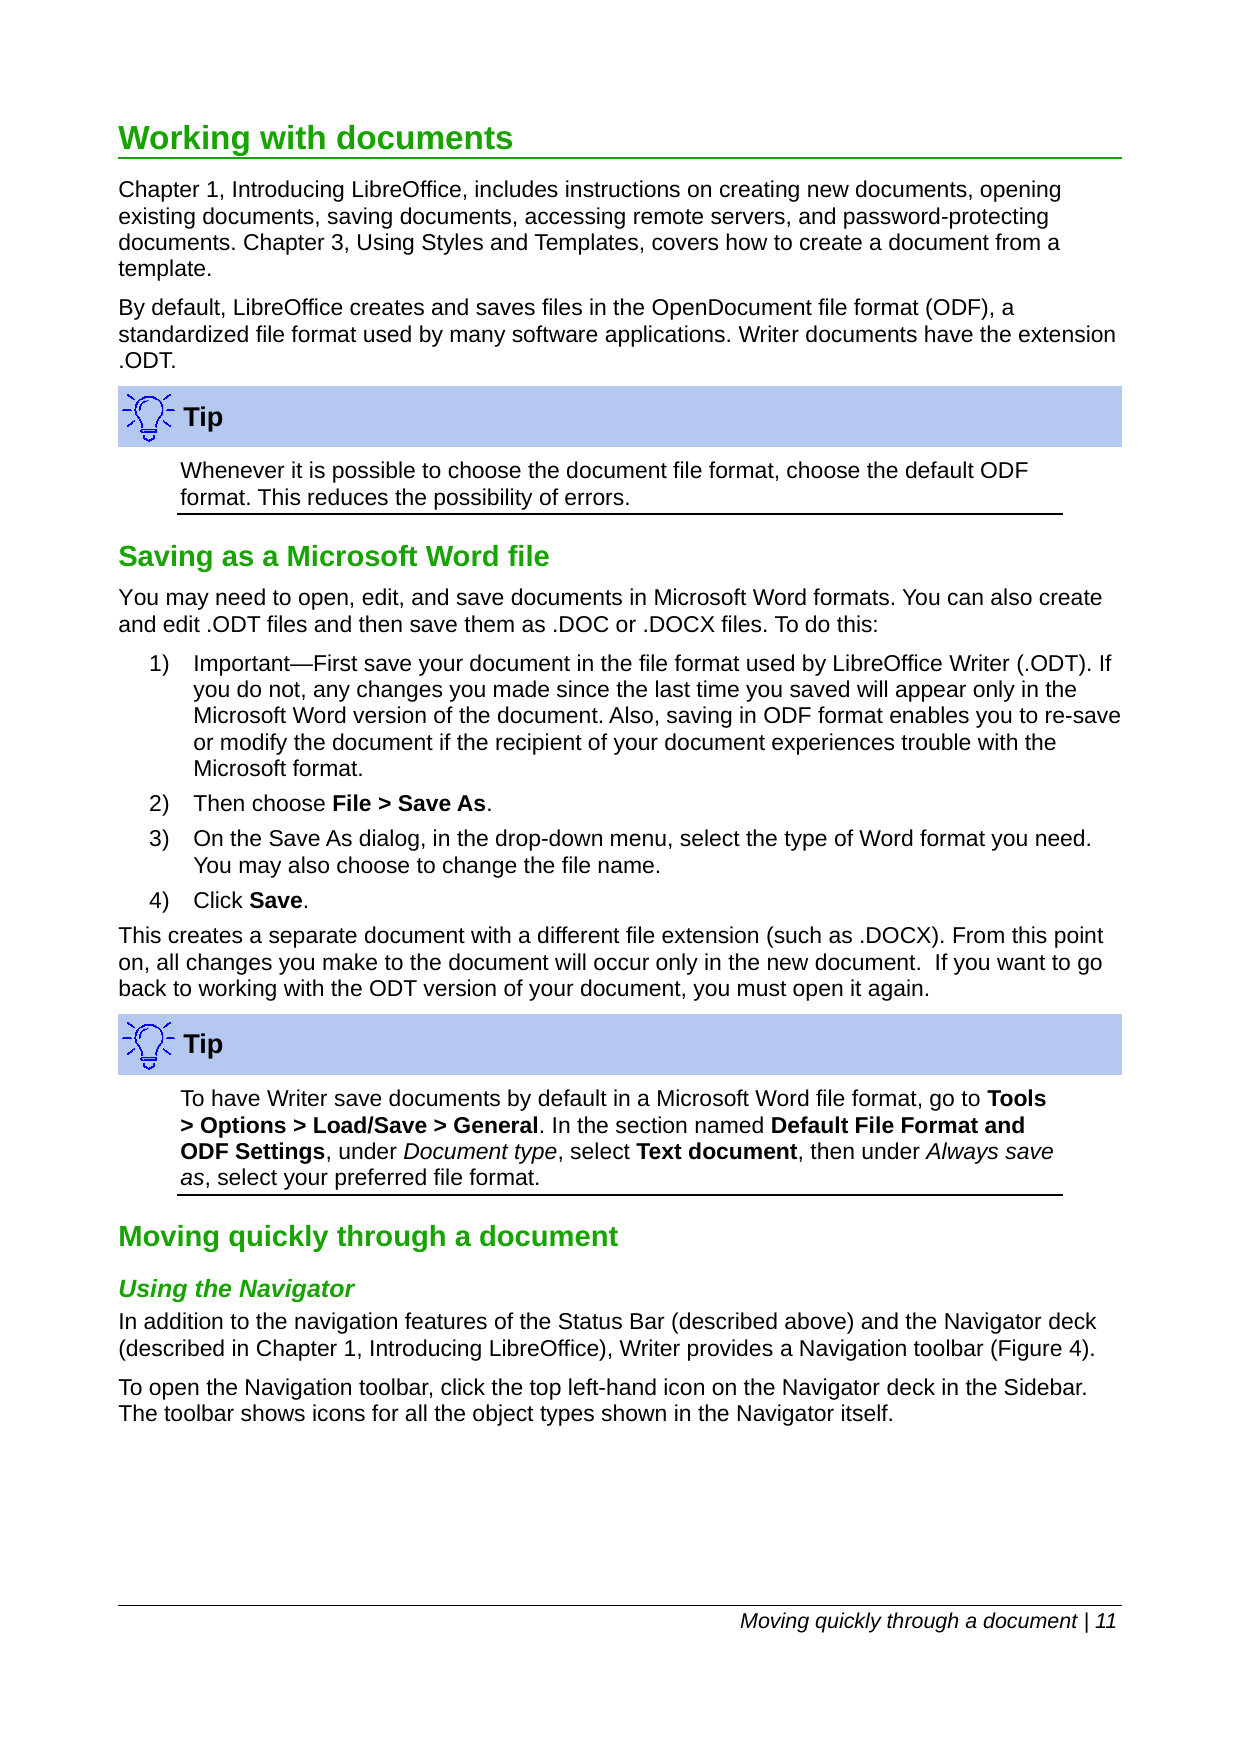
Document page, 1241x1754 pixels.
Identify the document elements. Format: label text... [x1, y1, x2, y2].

list Important—First save your document in the file format used by LibreOffice Writer (.ODT). If you do not, any changes you made since the last time you saved will appear only in the Microsoft Word version of the document. Also, saving in ODF format enables you to re-save or modify the document if the recipient of your document experiences trouble with the Microsoft format. [169, 649, 1122, 781]
subtitle Moving quickly through a document [118, 1219, 1122, 1253]
text By default, LibreOffice creates and saves files in the OpenDocument file format (ODF), a standardized file format used by many software applications. Writer documents have the extension .ODT. [118, 294, 1122, 373]
text Chapter 1, Introducing LibreOffice, includes instructions on creating new documents, opening existing documents, saving documents, accessing remote servers, and password-protecting documents. Chapter 3, Using Styles and Templates, covers how to create a document from a template. [118, 176, 1122, 282]
text In addition to the navigation features of the Status Bar (described above) and the Navigator deck (described in Chapter 1, Introducing LibreOffice), Writer provides a Navigation toolbar (Figure 4). [118, 1308, 1122, 1361]
list Then choose File > Save As. [169, 790, 1122, 816]
picture [119, 1014, 179, 1074]
subtitle Using the Navigator [118, 1274, 1122, 1302]
subtitle Tip [118, 386, 1122, 447]
picture [119, 386, 179, 446]
list Click Save. [169, 887, 1122, 913]
text This creates a separate document with a different file extension (such as .DOCX). From this point on, all changes you make to the document will occur only in the new document. If you want to go back to working with the ODT version of your document, you must open it again. [118, 922, 1122, 1001]
list On the Save As dialog, in the drop-down menu, select the type of Word format you need. You may also choose to change the file name. [169, 825, 1122, 878]
text To open the Navigation toolbar, click the top left-hand icon on the Navigator deck in the Sidebar. The toolbar shows icons for all the object types shown in the Navigator itself. [118, 1373, 1122, 1426]
subtitle Saving as a Microsoft Word file [118, 539, 1122, 572]
subtitle Working with documents [118, 118, 1122, 157]
text Whenever it is possible to choose the document file format, choose the default ODF format. This reduces the possibility of errors. [177, 454, 1063, 513]
text You may need to open, edit, and save documents in Microsoft Word formats. You can also create and edit .ODT files and then save them as .DOC or .DOCX files. To do this: [118, 584, 1122, 637]
subtitle Tip [118, 1014, 1122, 1075]
text To have Writer save documents by default in a Microsoft Word file format, go to Tools > Options > Load/Save > General. In the section named Default File Format and ODF Settings, under Document type, select Text document, then under Always save as, select your preferred file format. [177, 1082, 1063, 1194]
